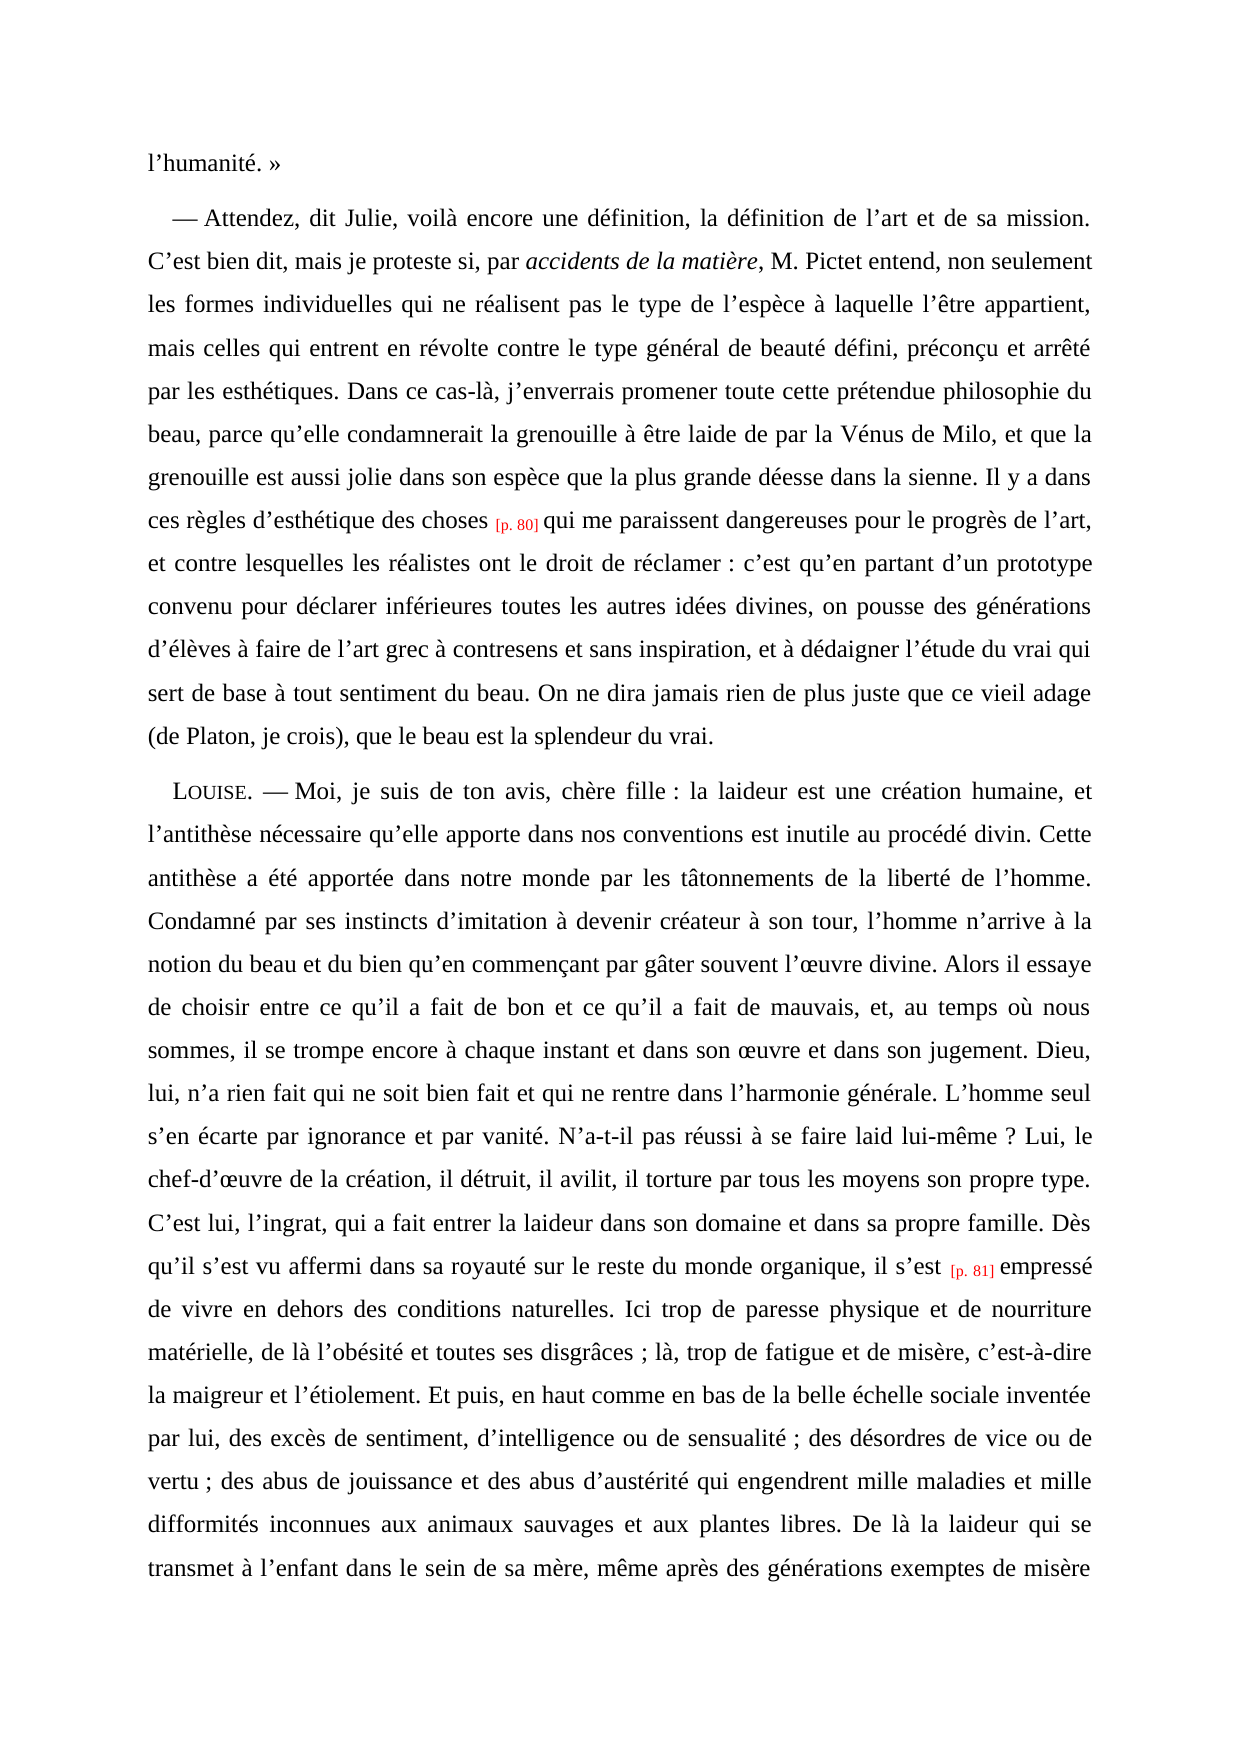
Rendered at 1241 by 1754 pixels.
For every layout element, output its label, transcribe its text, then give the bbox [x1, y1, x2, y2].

text — Attendez, dit Julie, voilà encore une définition, la définition de l’art et de sa mission. C’est bien dit, mais je proteste si, par accidents de la matière, M. Pictet entend, non seulement les formes individuelles qui ne réalisent pas le type de l’espèce à laquelle l’être appartient, mais celles qui entrent en révolte contre le type général de beauté défini, préconçu et arrêté par les esthétiques. Dans ce cas-là, j’enverrais promener toute cette prétendue philosophie du beau, parce qu’elle condamnerait la grenouille à être laide de par la Vénus de Milo, et que la grenouille est aussi jolie dans son espèce que la plus grande déesse dans la sienne. Il y a dans ces règles d’esthétique des choses [p. 80] qui me paraissent dangereuses pour le progrès de l’art, et contre lesquelles les réalistes ont le droit de réclamer : c’est qu’en partant d’un prototype convenu pour déclarer inférieures toutes les autres idées divines, on pousse des générations d’élèves à faire de l’art grec à contresens et sans inspiration, et à dédaigner l’étude du vrai qui sert de base à tout sentiment du beau. On ne dira jamais rien de plus juste que ce vieil adage (de Platon, je crois), que le beau est la splendeur du vrai. [148, 203, 1093, 749]
text l’humanité. » [148, 148, 1093, 176]
text Louise. — Moi, je suis de ton avis, chère fille : la laideur est une création humaine, et l’antithèse nécessaire qu’elle apporte dans nos conventions est inutile au procédé divin. Cette antithèse a été apportée dans notre monde par les tâtonnements de la liberté de l’homme. Condamné par ses instincts d’imitation à devenir créateur à son tour, l’homme n’arrive à la notion du beau et du bien qu’en commençant par gâter souvent l’œuvre divine. Alors il essaye de choisir entre ce qu’il a fait de bon et ce qu’il a fait de mauvais, et, au temps où nous sommes, il se trompe encore à chaque instant et dans son œuvre et dans son jugement. Dieu, lui, n’a rien fait qui ne soit bien fait et qui ne rentre dans l’harmonie générale. L’homme seul s’en écarte par ignorance et par vanité. N’a-t-il pas réussi à se faire laid lui-même ? Lui, le chef-d’œuvre de la création, il détruit, il avilit, il torture par tous les moyens son propre type. C’est lui, l’ingrat, qui a fait entrer la laideur dans son domaine et dans sa propre famille. Dès qu’il s’est vu affermi dans sa royauté sur le reste du monde organique, il s’est [p. 81] empressé de vivre en dehors des conditions naturelles. Ici trop de paresse physique et de nourriture matérielle, de là l’obésité et toutes ses disgrâces ; là, trop de fatigue et de misère, c’est-à-dire la maigreur et l’étiolement. Et puis, en haut comme en bas de la belle échelle sociale inventée par lui, des excès de sentiment, d’intelligence ou de sensualité ; des désordres de vice ou de vertu ; des abus de jouissance et des abus d’austérité qui engendrent mille maladies et mille difformités inconnues aux animaux sauvages et aux plantes libres. De là la laideur qui se transmet à l’enfant dans le sein de sa mère, même après des générations exemptes de misère [148, 776, 1093, 1581]
